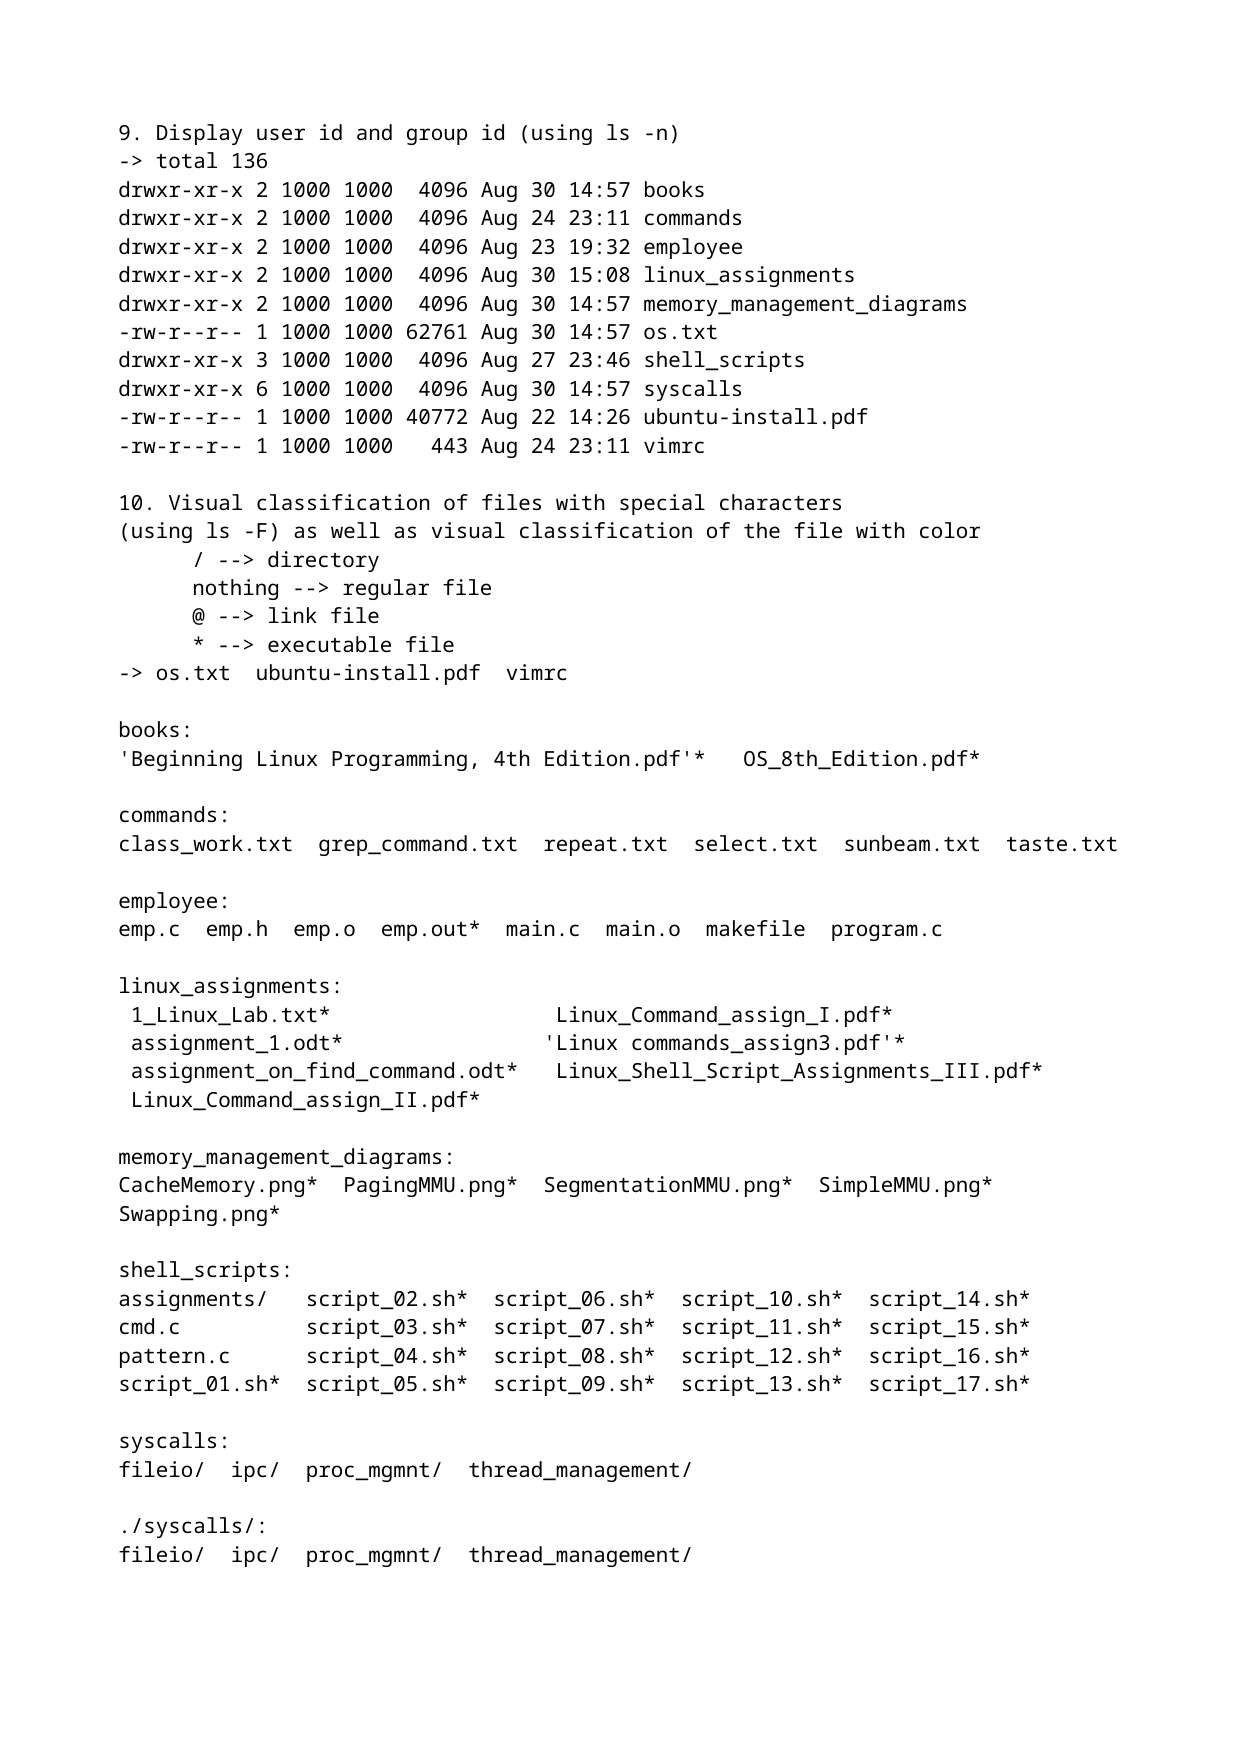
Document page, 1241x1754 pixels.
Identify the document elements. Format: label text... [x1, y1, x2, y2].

text 1_Linux_Lab.txt* Linux_Command_assign_I.pdf* [118, 1000, 1122, 1028]
text shell_scripts: [118, 1256, 1122, 1284]
text drwxr-xr-x 2 1000 1000 4096 Aug 24 23:11 commands [118, 203, 1122, 232]
text books: [118, 715, 1122, 744]
text ./syscalls/: [118, 1512, 1122, 1540]
text cmd.c script_03.sh* script_07.sh* script_11.sh* script_15.sh* [118, 1312, 1122, 1341]
text fileio/ ipc/ proc_mgmnt/ thread_management/ [118, 1540, 1122, 1568]
text -rw-r--r-- 1 1000 1000 443 Aug 24 23:11 vimrc [118, 431, 1122, 459]
text drwxr-xr-x 6 1000 1000 4096 Aug 30 14:57 syscalls [118, 374, 1122, 402]
text drwxr-xr-x 2 1000 1000 4096 Aug 30 14:57 books [118, 175, 1122, 203]
text 'Beginning Linux Programming, 4th Edition.pdf'* OS_8th_Edition.pdf* [118, 744, 1122, 772]
text assignment_on_find_command.odt* Linux_Shell_Script_Assignments_III.pdf* [118, 1057, 1122, 1085]
text commands: [118, 801, 1122, 829]
text @ --> link file [118, 602, 1122, 630]
text fileio/ ipc/ proc_mgmnt/ thread_management/ [118, 1455, 1122, 1483]
text class_work.txt grep_command.txt repeat.txt select.txt sunbeam.txt taste.txt [118, 829, 1122, 857]
text * --> executable file [118, 630, 1122, 658]
text drwxr-xr-x 3 1000 1000 4096 Aug 27 23:46 shell_scripts [118, 346, 1122, 374]
text 10. Visual classification of files with special characters [118, 488, 1122, 516]
text Linux_Command_assign_II.pdf* [118, 1085, 1122, 1113]
text nothing --> regular file [118, 573, 1122, 602]
text memory_management_diagrams: [118, 1142, 1122, 1170]
text pattern.c script_04.sh* script_08.sh* script_12.sh* script_16.sh* [118, 1341, 1122, 1369]
text employee: [118, 886, 1122, 914]
text assignments/ script_02.sh* script_06.sh* script_10.sh* script_14.sh* [118, 1284, 1122, 1312]
text drwxr-xr-x 2 1000 1000 4096 Aug 23 19:32 employee [118, 232, 1122, 260]
text / --> directory [118, 545, 1122, 573]
text linux_assignments: [118, 971, 1122, 1000]
text -> os.txt ubuntu-install.pdf vimrc [118, 658, 1122, 687]
text -rw-r--r-- 1 1000 1000 40772 Aug 22 14:26 ubuntu-install.pdf [118, 402, 1122, 431]
text 9. Display user id and group id (using ls -n) [118, 118, 1122, 147]
text -rw-r--r-- 1 1000 1000 62761 Aug 30 14:57 os.txt [118, 317, 1122, 346]
text assignment_1.odt* 'Linux commands_assign3.pdf'* [118, 1028, 1122, 1057]
text syscalls: [118, 1426, 1122, 1455]
text (using ls -F) as well as visual classification of the file with color [118, 516, 1122, 545]
text CacheMemory.png* PagingMMU.png* SegmentationMMU.png* SimpleMMU.png* Swapping.png* [118, 1170, 1122, 1227]
text drwxr-xr-x 2 1000 1000 4096 Aug 30 15:08 linux_assignments [118, 260, 1122, 289]
text emp.c emp.h emp.o emp.out* main.c main.o makefile program.c [118, 914, 1122, 943]
text script_01.sh* script_05.sh* script_09.sh* script_13.sh* script_17.sh* [118, 1369, 1122, 1398]
text -> total 136 [118, 147, 1122, 175]
text drwxr-xr-x 2 1000 1000 4096 Aug 30 14:57 memory_management_diagrams [118, 289, 1122, 317]
